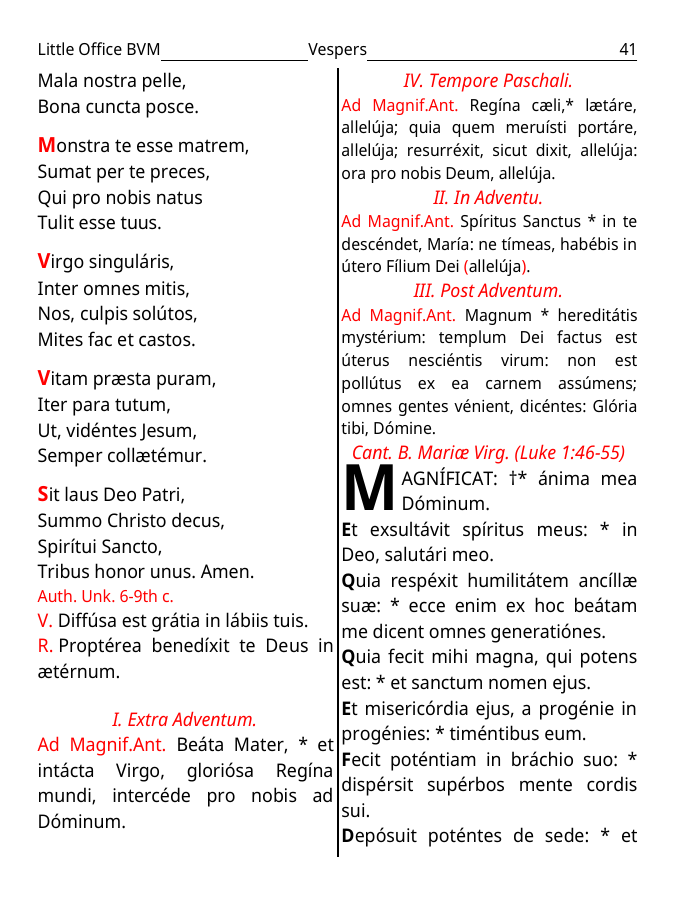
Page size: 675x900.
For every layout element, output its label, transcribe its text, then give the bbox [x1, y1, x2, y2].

text Iter para tutum, [37, 391, 334, 417]
text Cant. B. Mariæ Virg. (Luke 1:46-55) [341, 439, 637, 465]
text Monstra te esse matrem, [37, 130, 334, 159]
text V. Diffúsa est grátia in lábiis tuis. R. Proptérea benedíxit te De­us in ætérnum. [37, 607, 334, 683]
text Mala nostra pelle, [37, 68, 334, 93]
text Bona cuncta posce. [37, 93, 334, 119]
text Spirítui Sancto, [37, 533, 334, 559]
text IV. Tempore Paschali. [341, 68, 637, 93]
text Ut, vidéntes Jesum, [37, 417, 334, 442]
text Ad Magnif.Ant. Spíritus Sanctus * in te descéndet, María: ne tímeas, habébis in útero Fílium Dei (allelúja). [341, 210, 637, 278]
text Et misericórdia ejus, a progénie in progénies: * timéntibus eum. [341, 695, 637, 746]
text Sumat per te preces, [37, 159, 334, 184]
text Qui pro nobis natus [37, 184, 334, 210]
text Depósuit poténtes de sede: * et [341, 822, 637, 848]
text I. Extra Adventum. [37, 706, 334, 732]
text III. Post Adventum. [341, 278, 637, 303]
text Fecit poténtiam in bráchio suo: * dispérsit supérbos mente cordis sui. [341, 746, 637, 822]
text Virgo singuláris, [37, 247, 334, 275]
text MAGNÍFICAT: †* ánima mea Dóminum. Et exsultávit spíritus me­us: * in Deo, salutári meo. [341, 465, 637, 567]
text Quia respéxit humilitátem ancíllæ suæ: * ecce enim ex hoc beátam me dicent omnes generatiónes. [341, 567, 637, 644]
text Auth. Unk. 6-9th c. [37, 584, 334, 607]
text Ad Magnif.Ant. Magnum * hereditátis mystérium: templum Dei factus est úterus nesciéntis virum: non est pollútus ex ea carnem assúmens; omnes gentes vénient, dicéntes: Glória ti­bi, Dómine. [341, 303, 637, 439]
text Inter omnes mitis, [37, 275, 334, 301]
text Mites fac et castos. [37, 326, 334, 352]
text Ad Magnif.Ant. Beáta Mater, * et intácta Virgo, gloriósa Regína mundi, intercéde pro nobis ad Dóminum. [37, 732, 334, 834]
text Quia fecit mi­hi magna, qui potens est: * et sanctum nomen ejus. [341, 644, 637, 695]
text II. In Adventu. [341, 184, 637, 210]
text Semper collætémur. [37, 442, 334, 468]
text Nos, culpis solútos, [37, 301, 334, 326]
text Tulit esse tuus. [37, 210, 334, 235]
text Ad Magnif.Ant. Regína cæli,* lætáre, allelúja; quia quem meruísti portáre, allelúja; resurréxit, sicut dixit, allelúja: ora pro nobis Deum, allelúja. [341, 93, 637, 184]
text Tribus honor unus. Amen. [37, 559, 334, 584]
text Vitam præsta puram, [37, 363, 334, 391]
text Sit laus Deo Patri, [37, 479, 334, 508]
text Summo Christo decus, [37, 508, 334, 533]
